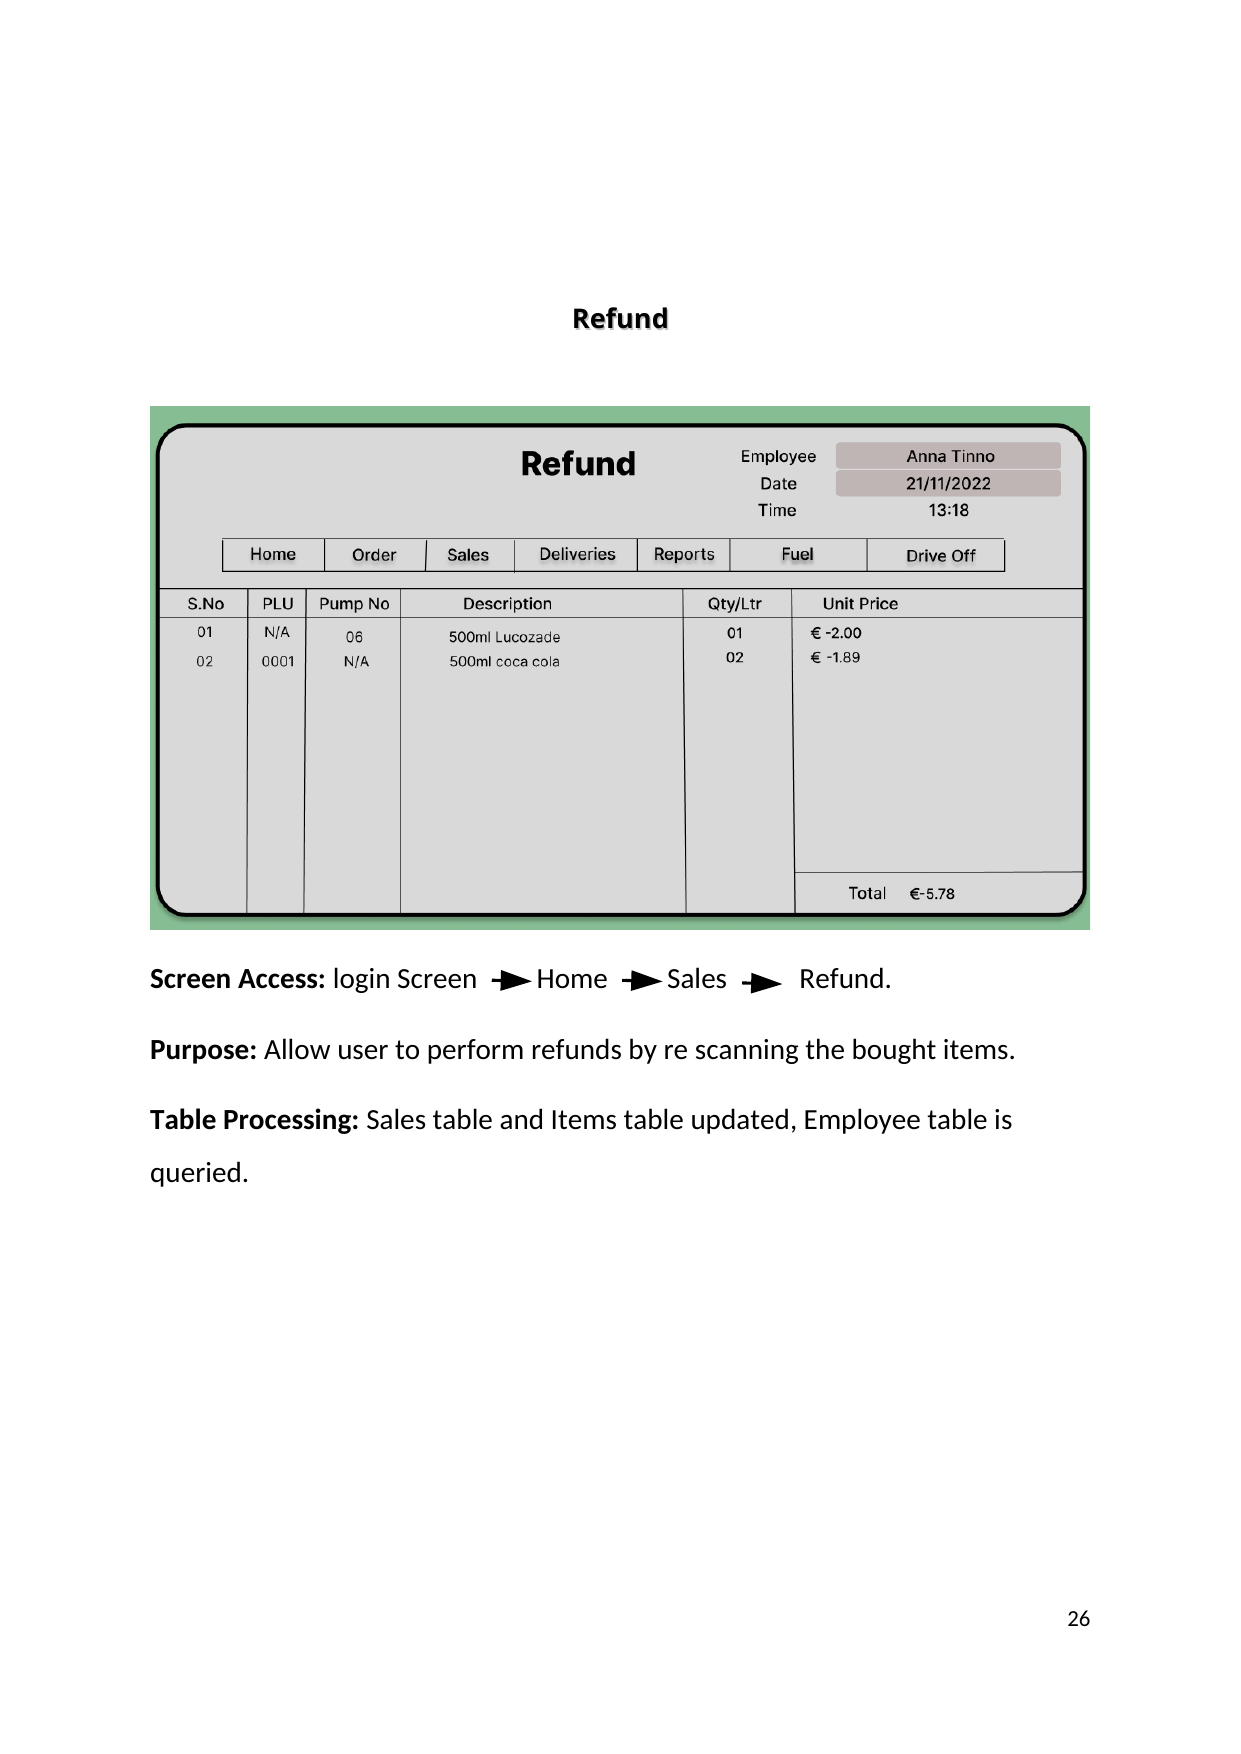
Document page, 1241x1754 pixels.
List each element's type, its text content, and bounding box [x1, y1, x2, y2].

text Purpose: Allow user to perform refunds by re scanning the bought items. [150, 1031, 1090, 1066]
text Screen Access: login Screen Home Sales Refund. [150, 961, 1090, 996]
subtitle Refund [150, 299, 1090, 336]
text Table Processing: Sales table and Items table updated, Employee table is queried. [150, 1101, 1090, 1190]
